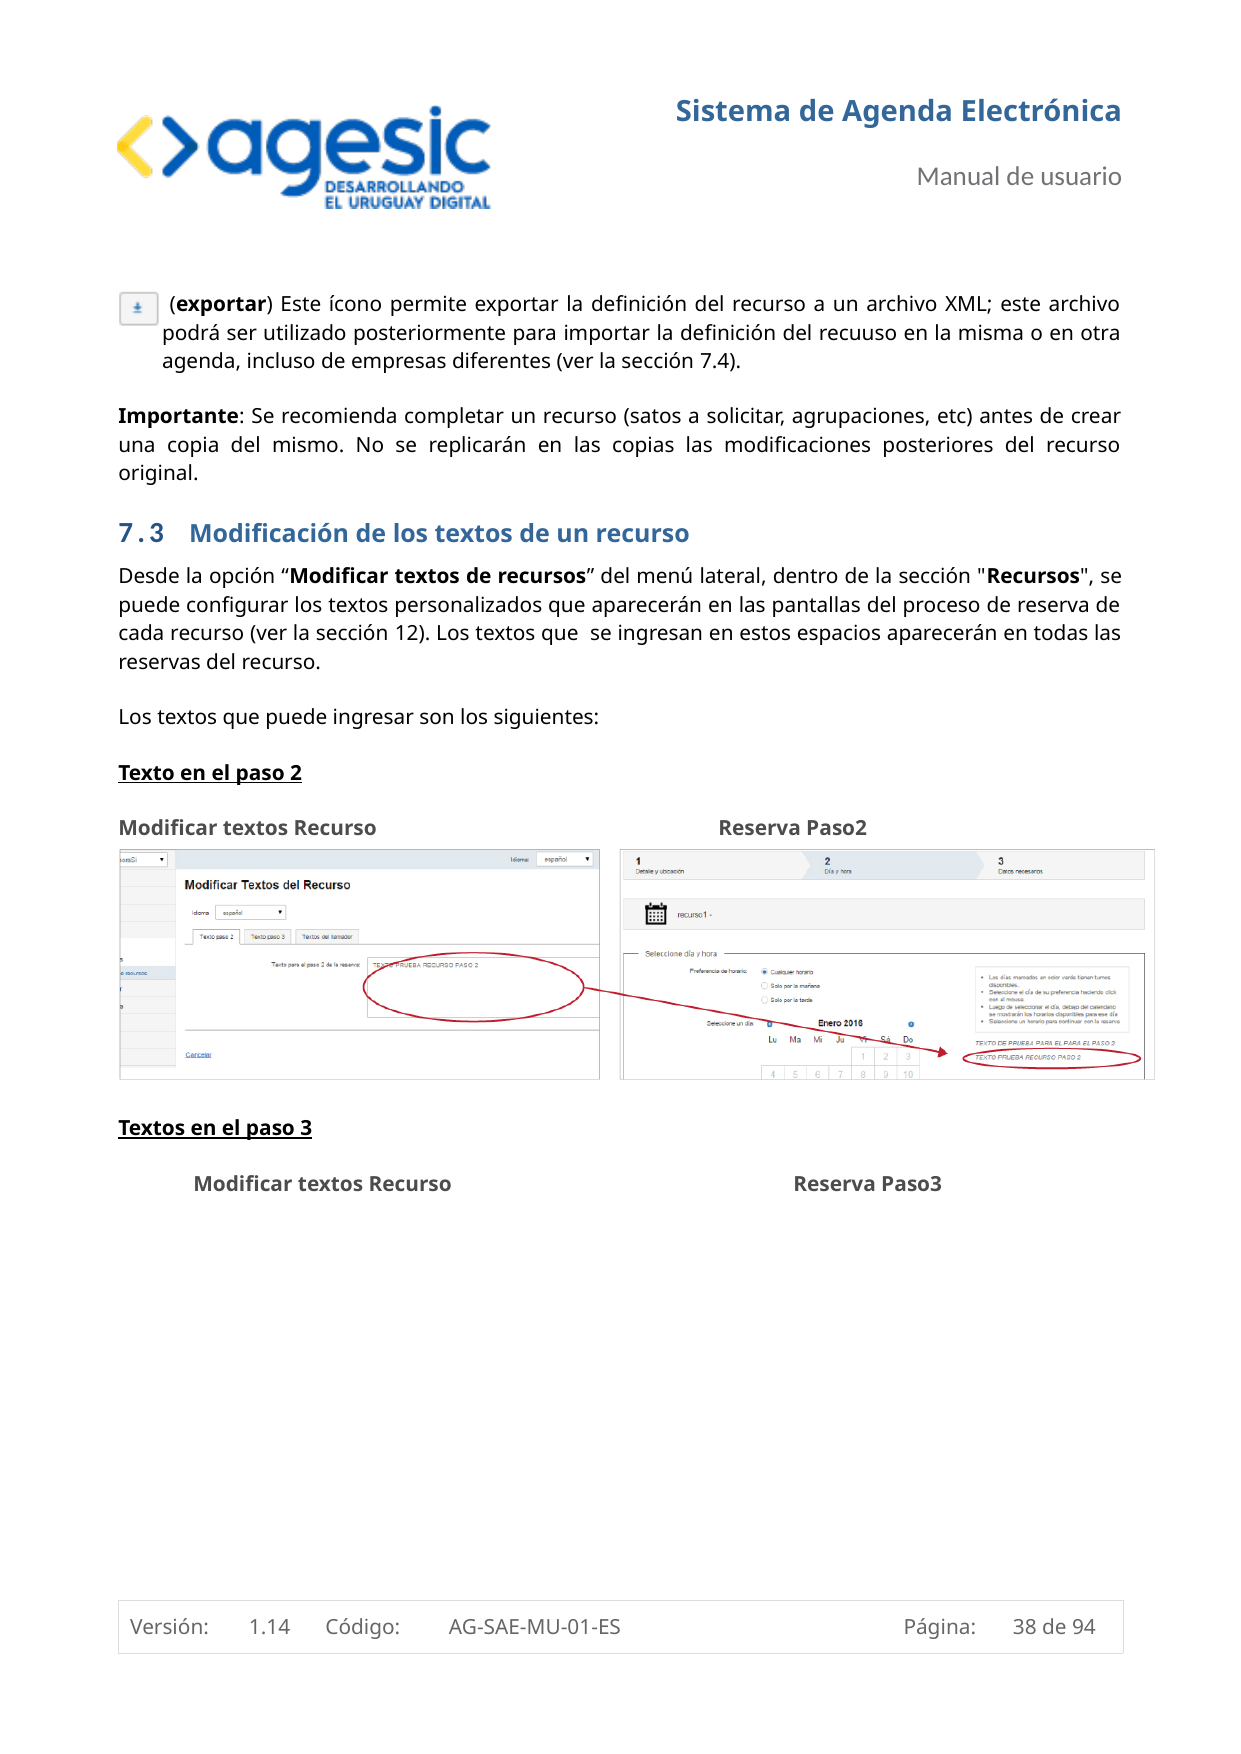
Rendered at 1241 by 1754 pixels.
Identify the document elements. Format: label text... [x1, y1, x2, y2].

list Modificar textos Recurso Reserva Paso3 [156, 1169, 1122, 1197]
picture [110, 843, 1163, 1084]
picture [118, 286, 162, 329]
text Importante: Se recomienda completar un recurso (satos a solicitar, agrupaciones, etc) antes de crear una copia del mismo. No se replicarán en las copias las modificaciones posteriores del recurso original. [118, 402, 1122, 487]
picture [116, 105, 492, 209]
text Texto en el paso 2 [118, 758, 1122, 786]
subtitle Modificación de los textos de un recurso [118, 514, 1122, 549]
text (exportar) Este ícono permite exportar la definición del recurso a un archivo XML; este archivo podrá ser utilizado posteriormente para importar la definición del recuuso en la misma o en otra agenda, incluso de empresas diferentes (ver la sección 7.4). [118, 289, 1122, 374]
text Textos en el paso 3 [118, 1084, 1122, 1142]
text Desde la opción “Modificar textos de recursos” del menú lateral, dentro de la sección "Recursos", se puede configurar los textos personalizados que aparecerán en las pantallas del proceso de reserva de cada recurso (ver la sección 12). Los textos que se ingresan en estos espacios aparecerán en todas las reservas del recurso. [118, 561, 1122, 675]
text Los textos que puede ingresar son los siguientes: [118, 702, 1122, 731]
text Modificar textos Recurso Reserva Paso2 [118, 813, 1122, 841]
